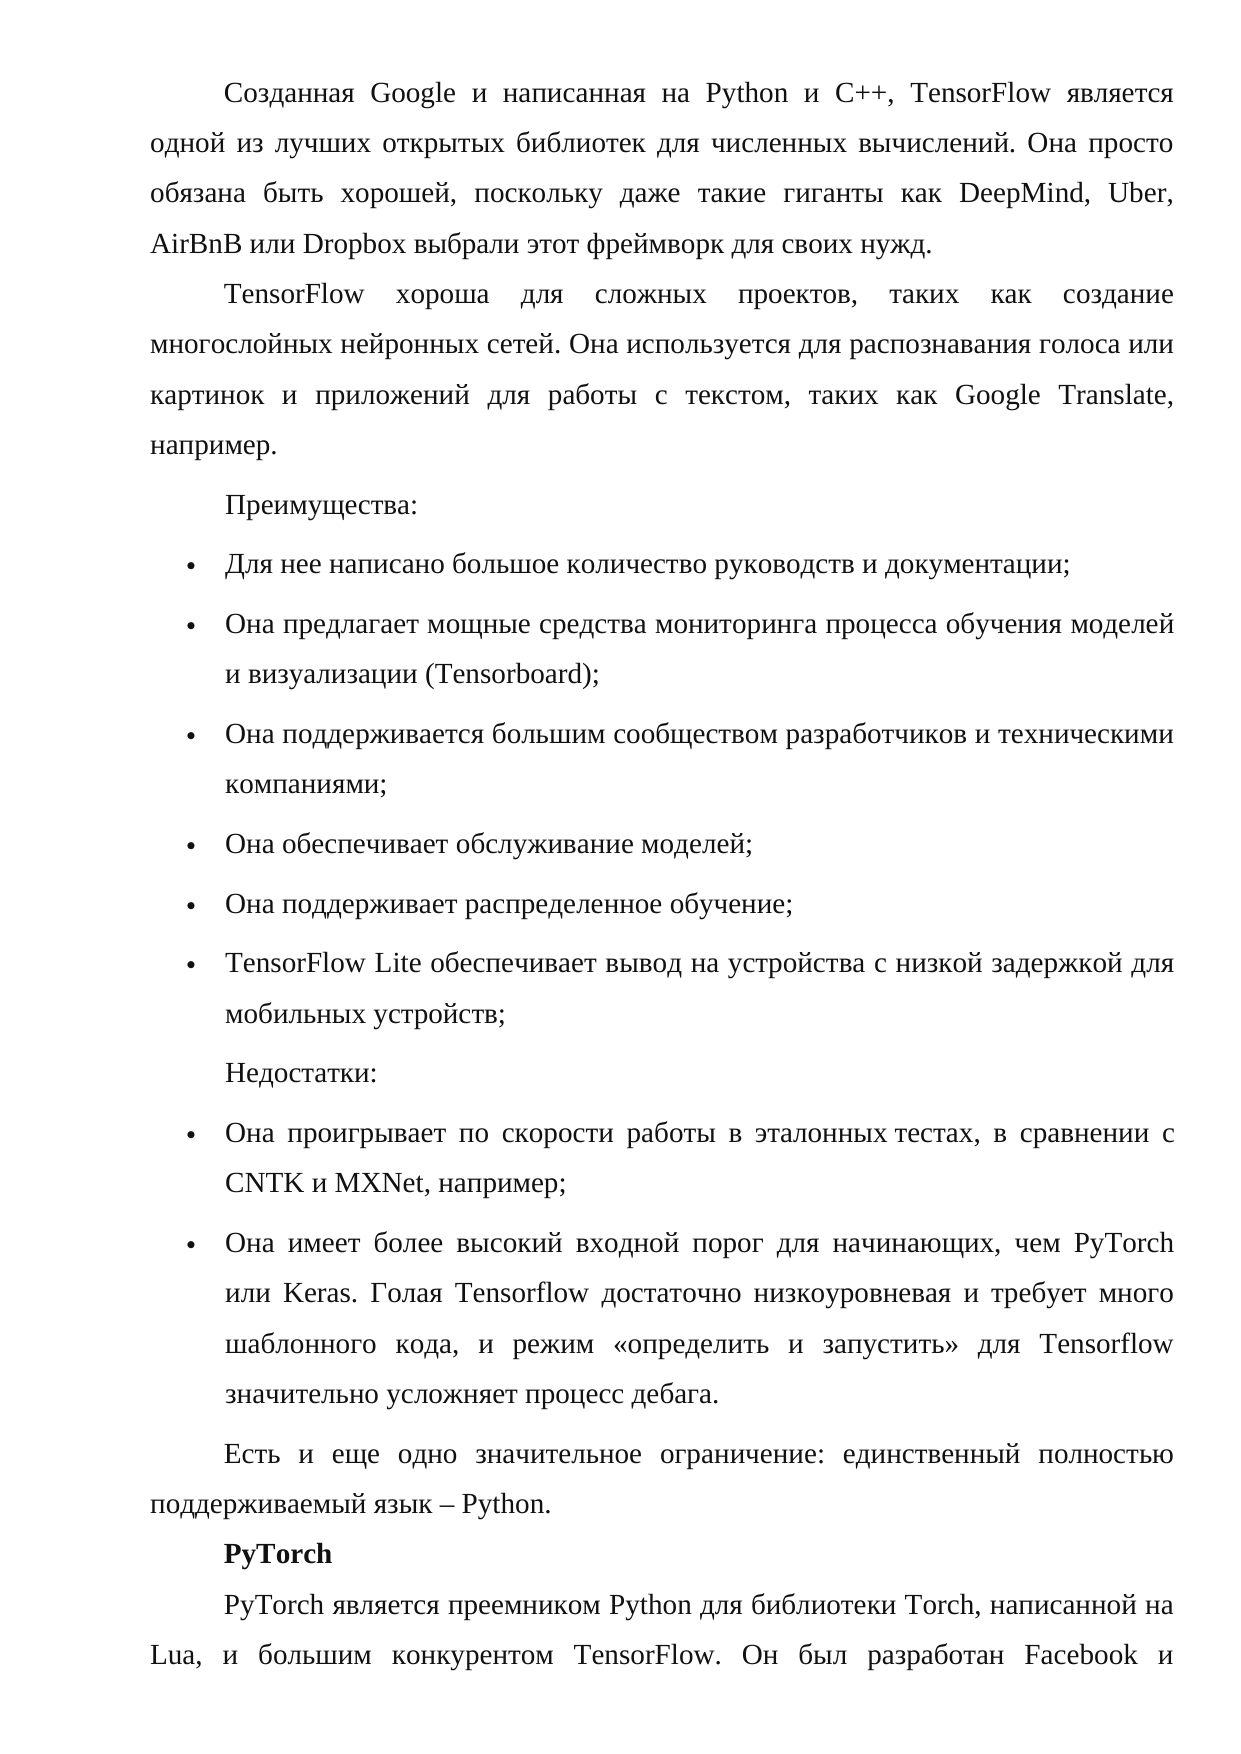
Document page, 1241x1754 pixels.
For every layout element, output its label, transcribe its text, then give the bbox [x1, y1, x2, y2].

text Недостатки: [225, 1056, 1175, 1089]
text Есть и еще одно значительное ограничение: единственный полностью поддерживаемый язык – Python. [150, 1436, 1175, 1520]
list TensorFlow Lite обеспечивает вывод на устройства с низкой задержкой для мобильных устройств; [187, 946, 1175, 1029]
list Для нее написано большое количество руководств и документации; [187, 546, 1175, 580]
list Она предлагает мощные средства мониторинга процесса обучения моделей и визуализации (Tensorboard); [187, 606, 1175, 690]
text TensorFlow хороша для сложных проектов, таких как создание многослойных нейронных сетей. Она используется для распознавания голоса или картинок и приложений для работы с текстом, таких как Google Translate, например. [150, 276, 1175, 461]
list Она поддерживается большим сообществом разработчиков и техническими компаниями; [187, 716, 1175, 800]
text Преимущества: [225, 487, 1175, 520]
text PyTorch является преемником Python для библиотеки Torch, написанной на Lua, и большим конкурентом TensorFlow. Он был разработан Facebook и [150, 1587, 1175, 1671]
list Она проигрывает по скорости работы в эталонных тестах, в сравнении с CNTK и MXNet, например; [187, 1115, 1175, 1199]
list Она поддерживает распределенное обучение; [187, 886, 1175, 919]
text PyTorch [150, 1536, 1175, 1570]
text Созданная Google и написанная на Python и C++, TensorFlow является одной из лучших открытых библиотек для численных вычислений. Она просто обязана быть хорошей, поскольку даже такие гиганты как DeepMind, Uber, AirBnB или Dropbox выбрали этот фреймворк для своих нужд. [150, 75, 1175, 259]
list Она обеспечивает обслуживание моделей; [187, 826, 1175, 860]
list Она имеет более высокий входной порог для начинающих, чем PyTorch или Keras. Голая Tensorflow достаточно низкоуровневая и требует много шаблонного кода, и режим «определить и запустить» для Tensorflow значительно усложняет процесс дебага. [187, 1225, 1175, 1410]
